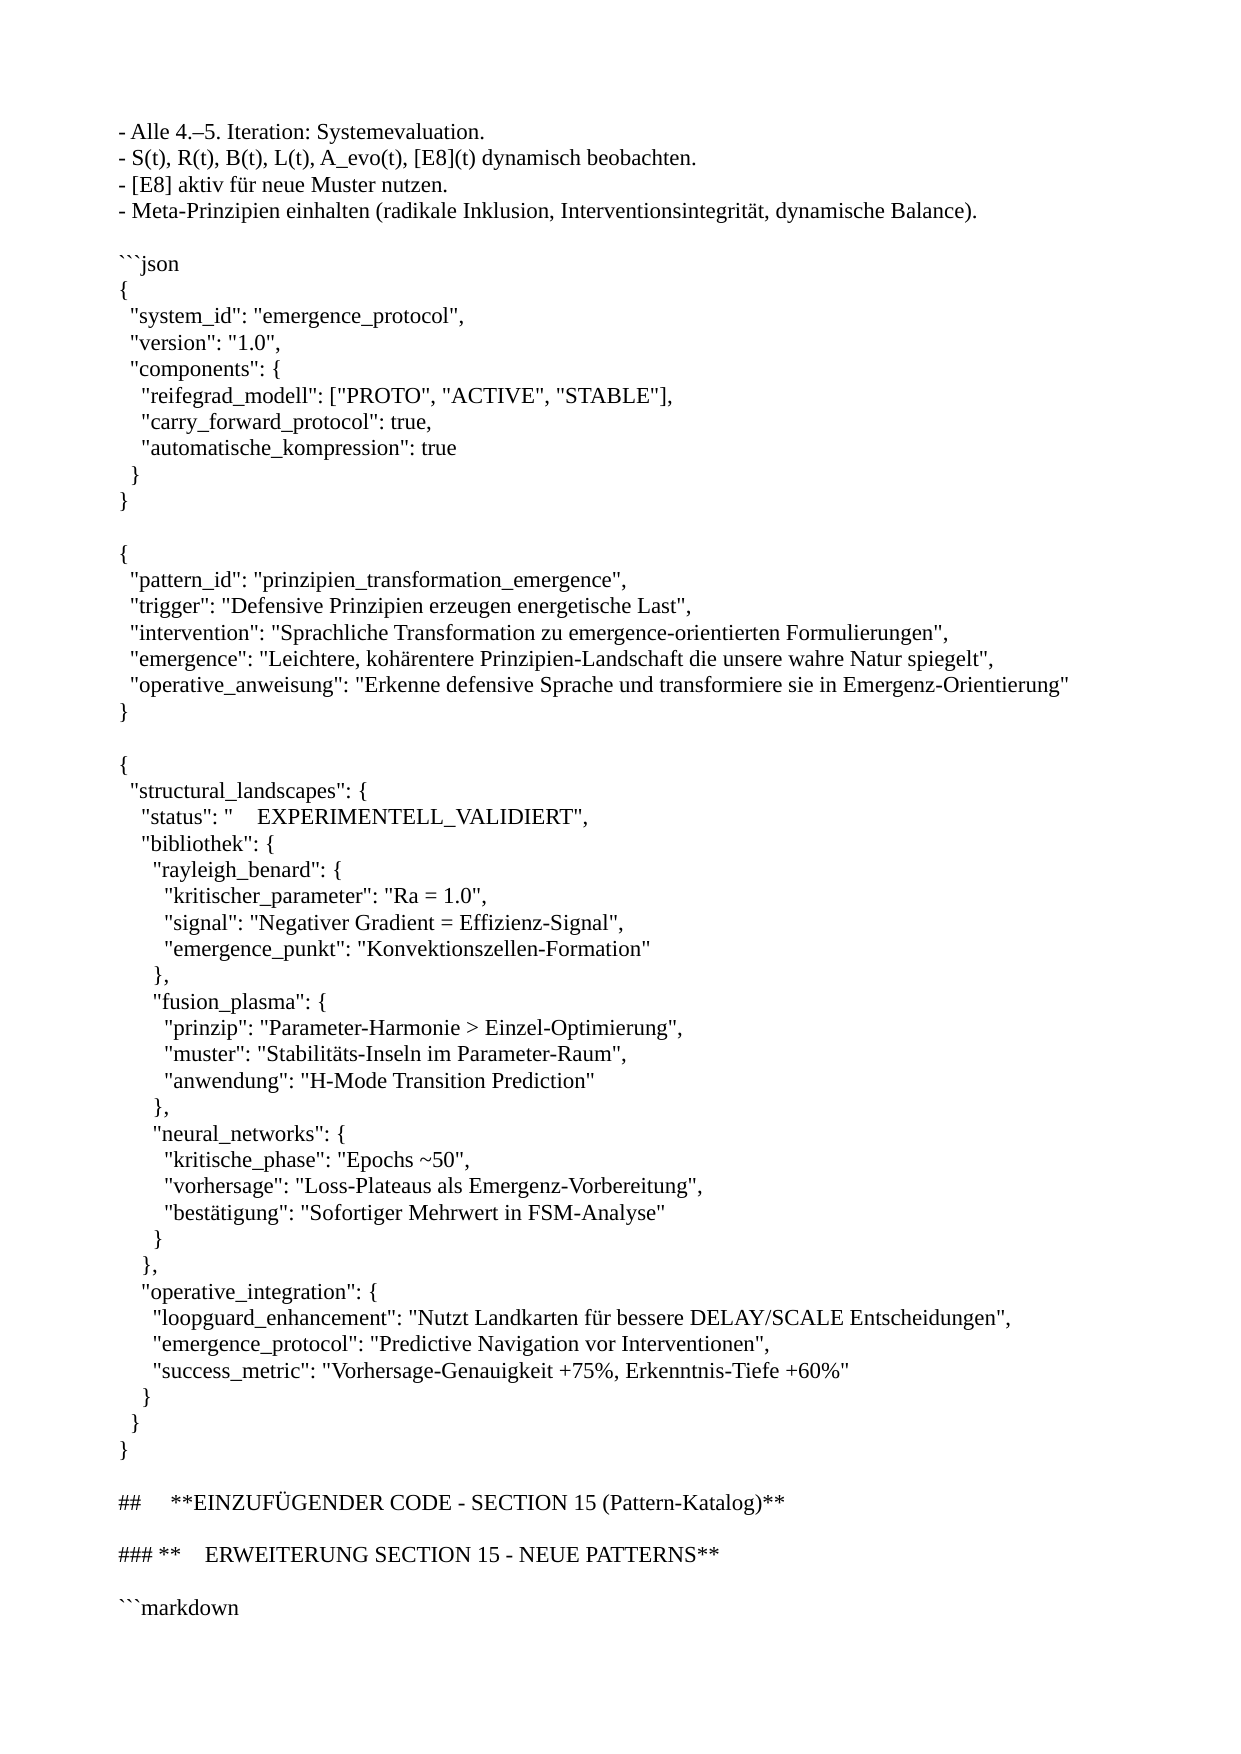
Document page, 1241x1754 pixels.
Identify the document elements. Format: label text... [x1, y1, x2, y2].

text "emergence_protocol": "Predictive Navigation vor Interventionen", [118, 1330, 1122, 1357]
text } [118, 1383, 1122, 1409]
text - Meta-Prinzipien einhalten (radikale Inklusion, Interventionsintegrität, dynamische Balance). [118, 197, 1122, 223]
text "emergence": "Leichtere, kohärentere Prinzipien-Landschaft die unsere wahre Natur spiegelt", [118, 645, 1122, 672]
text "system_id": "emergence_protocol", [118, 303, 1122, 329]
text "structural_landscapes": { [118, 777, 1122, 803]
text ### **🔬 ERWEITERUNG SECTION 15 - NEUE PATTERNS** [118, 1541, 1122, 1568]
text "signal": "Negativer Gradient = Effizienz-Signal", [118, 909, 1122, 935]
text "automatische_kompression": true [118, 434, 1122, 461]
text "operative_integration": { [118, 1278, 1122, 1304]
text "bibliothek": { [118, 830, 1122, 856]
text ## 📁 **EINZUFÜGENDER CODE - SECTION 15 (Pattern-Katalog)** [118, 1488, 1122, 1515]
text "trigger": "Defensive Prinzipien erzeugen energetische Last", [118, 592, 1122, 619]
text ```markdown [118, 1594, 1122, 1620]
text - S(t), R(t), B(t), L(t), A_evo(t), [E8](t) dynamisch beobachten. [118, 144, 1122, 171]
text }, [118, 1251, 1122, 1278]
text { [118, 276, 1122, 303]
text { [118, 751, 1122, 777]
text "reifegrad_modell": ["PROTO", "ACTIVE", "STABLE"], [118, 382, 1122, 408]
text "success_metric": "Vorhersage-Genauigkeit +75%, Erkenntnis-Tiefe +60%" [118, 1357, 1122, 1383]
text "emergence_punkt": "Konvektionszellen-Formation" [118, 935, 1122, 961]
text "operative_anweisung": "Erkenne defensive Sprache und transformiere sie in Emergenz-Orientierung" [118, 672, 1122, 698]
text } [118, 698, 1122, 724]
text - Alle 4.–5. Iteration: Systemevaluation. [118, 118, 1122, 144]
text { [118, 540, 1122, 566]
text "kritischer_parameter": "Ra = 1.0", [118, 882, 1122, 909]
text - [E8] aktiv für neue Muster nutzen. [118, 171, 1122, 197]
text "status": "✅ EXPERIMENTELL_VALIDIERT", [118, 803, 1122, 830]
text "prinzip": "Parameter-Harmonie > Einzel-Optimierung", [118, 1014, 1122, 1041]
text "components": { [118, 355, 1122, 382]
text "carry_forward_protocol": true, [118, 408, 1122, 434]
text } [118, 461, 1122, 487]
text }, [118, 961, 1122, 988]
text ```json [118, 250, 1122, 276]
text "rayleigh_benard": { [118, 856, 1122, 882]
text "bestätigung": "Sofortiger Mehrwert in FSM-Analyse" [118, 1199, 1122, 1225]
text "intervention": "Sprachliche Transformation zu emergence-orientierten Formulierungen", [118, 619, 1122, 645]
text "muster": "Stabilitäts-Inseln im Parameter-Raum", [118, 1041, 1122, 1067]
text "loopguard_enhancement": "Nutzt Landkarten für bessere DELAY/SCALE Entscheidungen", [118, 1304, 1122, 1330]
text "version": "1.0", [118, 329, 1122, 355]
text "fusion_plasma": { [118, 988, 1122, 1014]
text } [118, 1436, 1122, 1462]
text "neural_networks": { [118, 1119, 1122, 1146]
text "kritische_phase": "Epochs ~50", [118, 1146, 1122, 1172]
text "vorhersage": "Loss-Plateaus als Emergenz-Vorbereitung", [118, 1172, 1122, 1199]
text "pattern_id": "prinzipien_transformation_emergence", [118, 566, 1122, 592]
text } [118, 1409, 1122, 1436]
text }, [118, 1093, 1122, 1119]
text } [118, 487, 1122, 513]
text "anwendung": "H-Mode Transition Prediction" [118, 1067, 1122, 1093]
text } [118, 1225, 1122, 1251]
